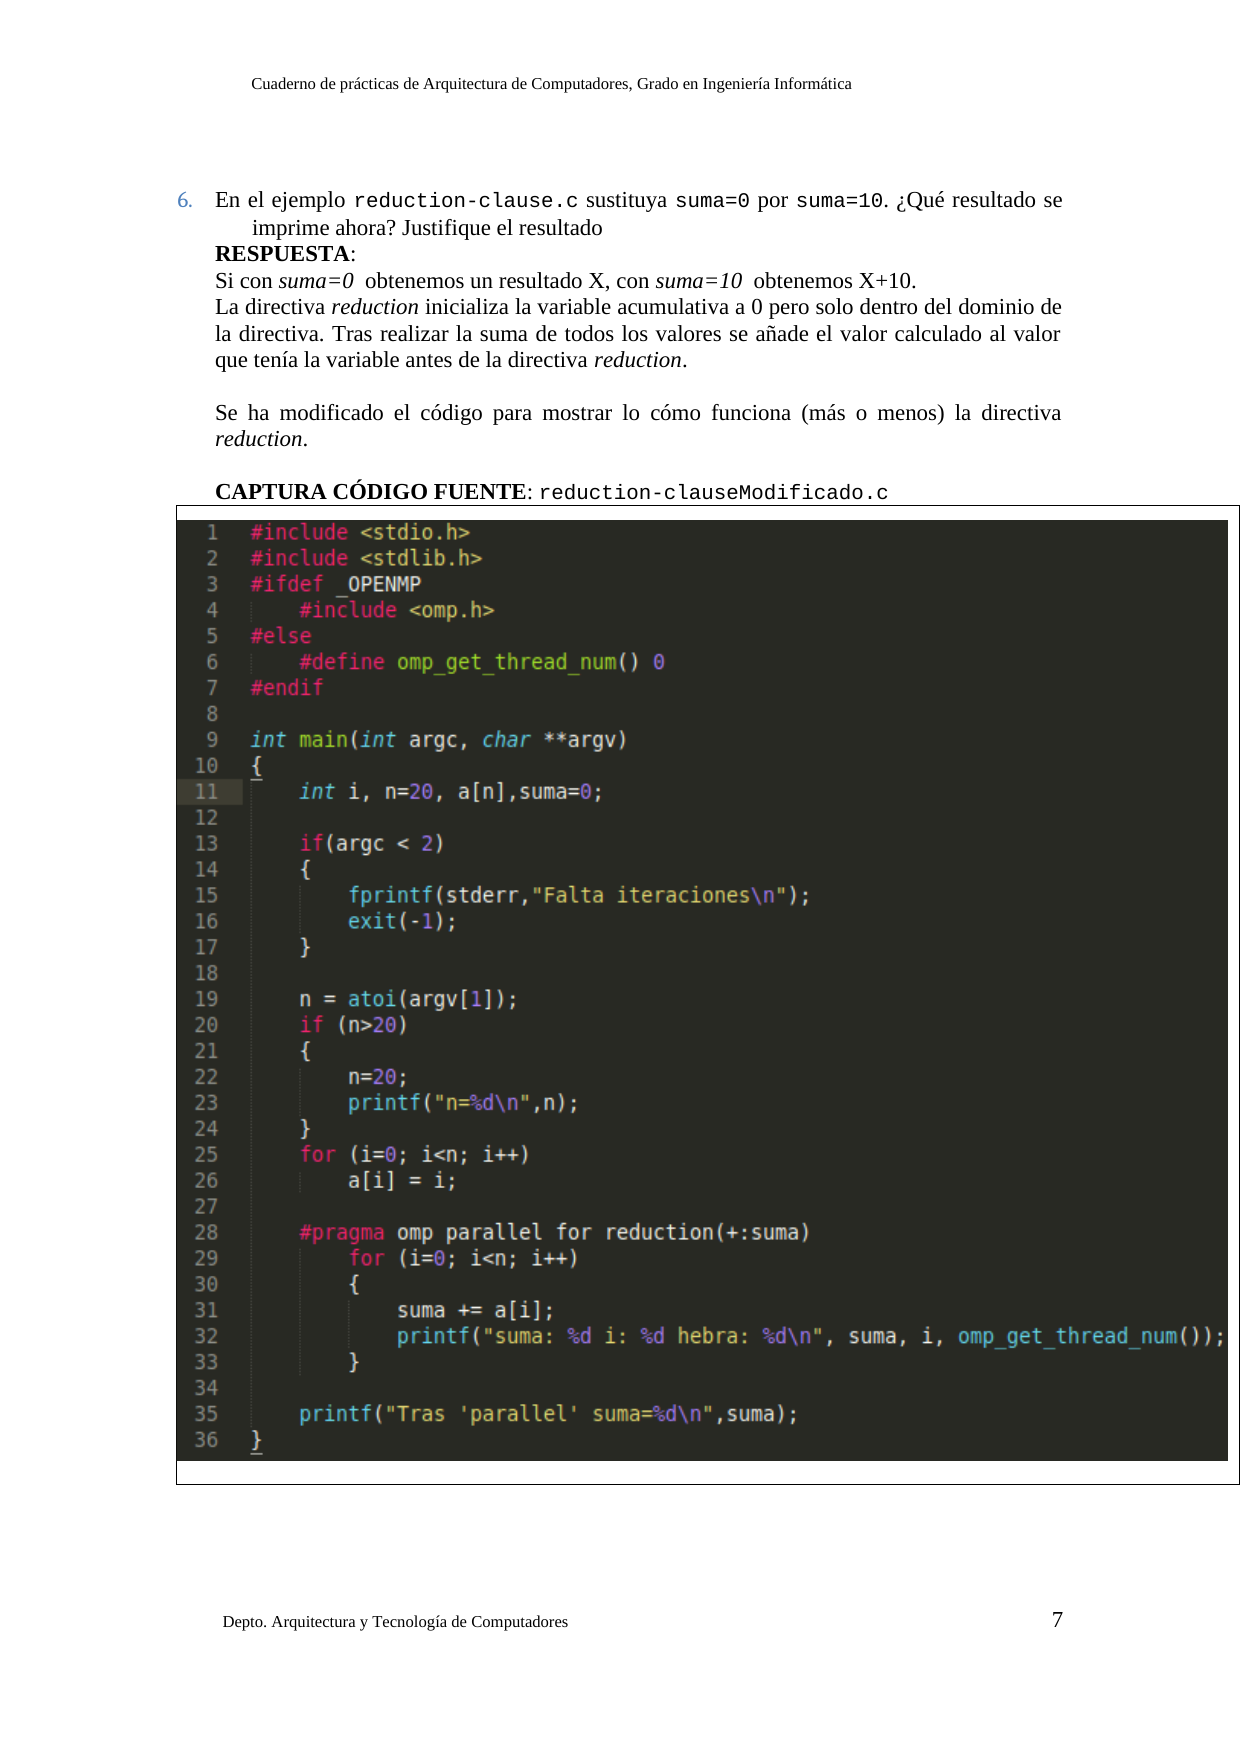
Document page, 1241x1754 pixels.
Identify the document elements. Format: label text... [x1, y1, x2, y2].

text RESPUESTA: [215, 241, 1063, 267]
text CAPTURA CÓDIGO FUENTE: reduction-clauseModificado.c [215, 478, 1063, 505]
table_header [177, 506, 1239, 1484]
list En el ejemplo reduction-clause.c sustituya suma=0 por suma=10. ¿Qué resultado se imprime ahora? Justifique el resultado [177, 187, 1063, 241]
text Si con suma=0 obtenemos un resultado X, con suma=10 obtenemos X+10. [215, 267, 1063, 293]
text Se ha modificado el código para mostrar lo cómo funciona (más o menos) la directiva reduction. [215, 399, 1063, 451]
text La directiva reduction inicializa la variable acumulativa a 0 pero solo dentro del dominio de la directiva. Tras realizar la suma de todos los valores se añade el valor calculado al valor que tenía la variable antes de la directiva reduction. [215, 293, 1063, 372]
picture [176, 520, 1228, 1461]
